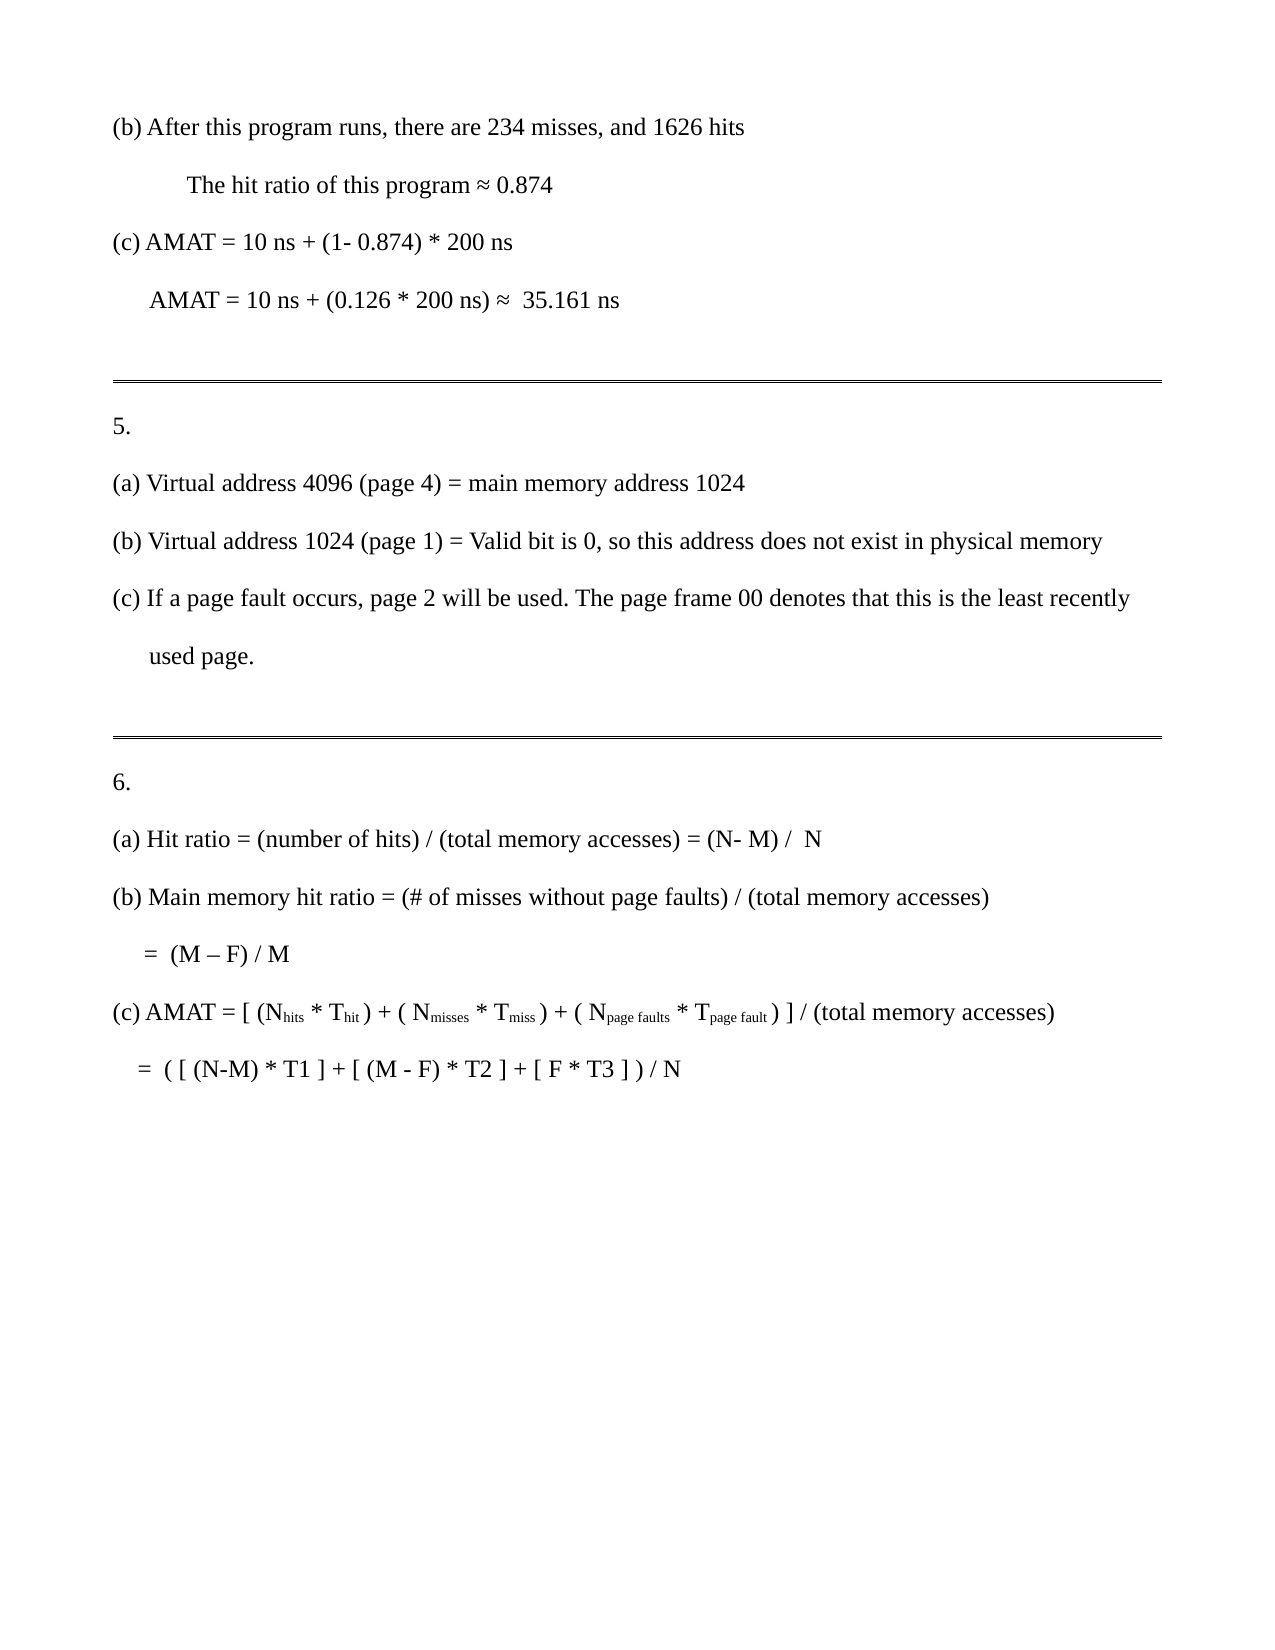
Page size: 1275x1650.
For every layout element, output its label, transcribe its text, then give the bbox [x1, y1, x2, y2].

text (a) Hit ratio = (number of hits) / (total memory accesses) = (N- M) / N [112, 824, 1162, 853]
text (c) AMAT = 10 ns + (1- 0.874) * 200 ns [112, 227, 1162, 256]
text (c) AMAT = [ (Nhits * Thit ) + ( Nmisses * Tmiss ) + ( Npage faults * Tpage fault ) ] / (total memory accesses) [112, 997, 1162, 1026]
text (c) If a page fault occurs, page 2 will be used. The page frame 00 denotes that this is the least recently used page. [112, 583, 1162, 670]
text AMAT = 10 ns + (0.126 * 200 ns) ≈ 35.161 ns [112, 285, 1162, 314]
text 6. [112, 767, 1162, 796]
text (a) Virtual address 4096 (page 4) = main memory address 1024 [112, 468, 1162, 497]
text = ( [ (N-M) * T1 ] + [ (M - F) * T2 ] + [ F * T3 ] ) / N [112, 1054, 1162, 1083]
text = (M – F) / M [112, 939, 1162, 968]
text (b) After this program runs, there are 234 misses, and 1626 hits [112, 112, 1162, 141]
text (b) Main memory hit ratio = (# of misses without page faults) / (total memory accesses) [112, 882, 1162, 911]
text 5. [112, 411, 1162, 440]
text (b) Virtual address 1024 (page 1) = Valid bit is 0, so this address does not exist in physical memory [112, 526, 1162, 555]
text The hit ratio of this program ≈ 0.874 [112, 170, 1162, 199]
